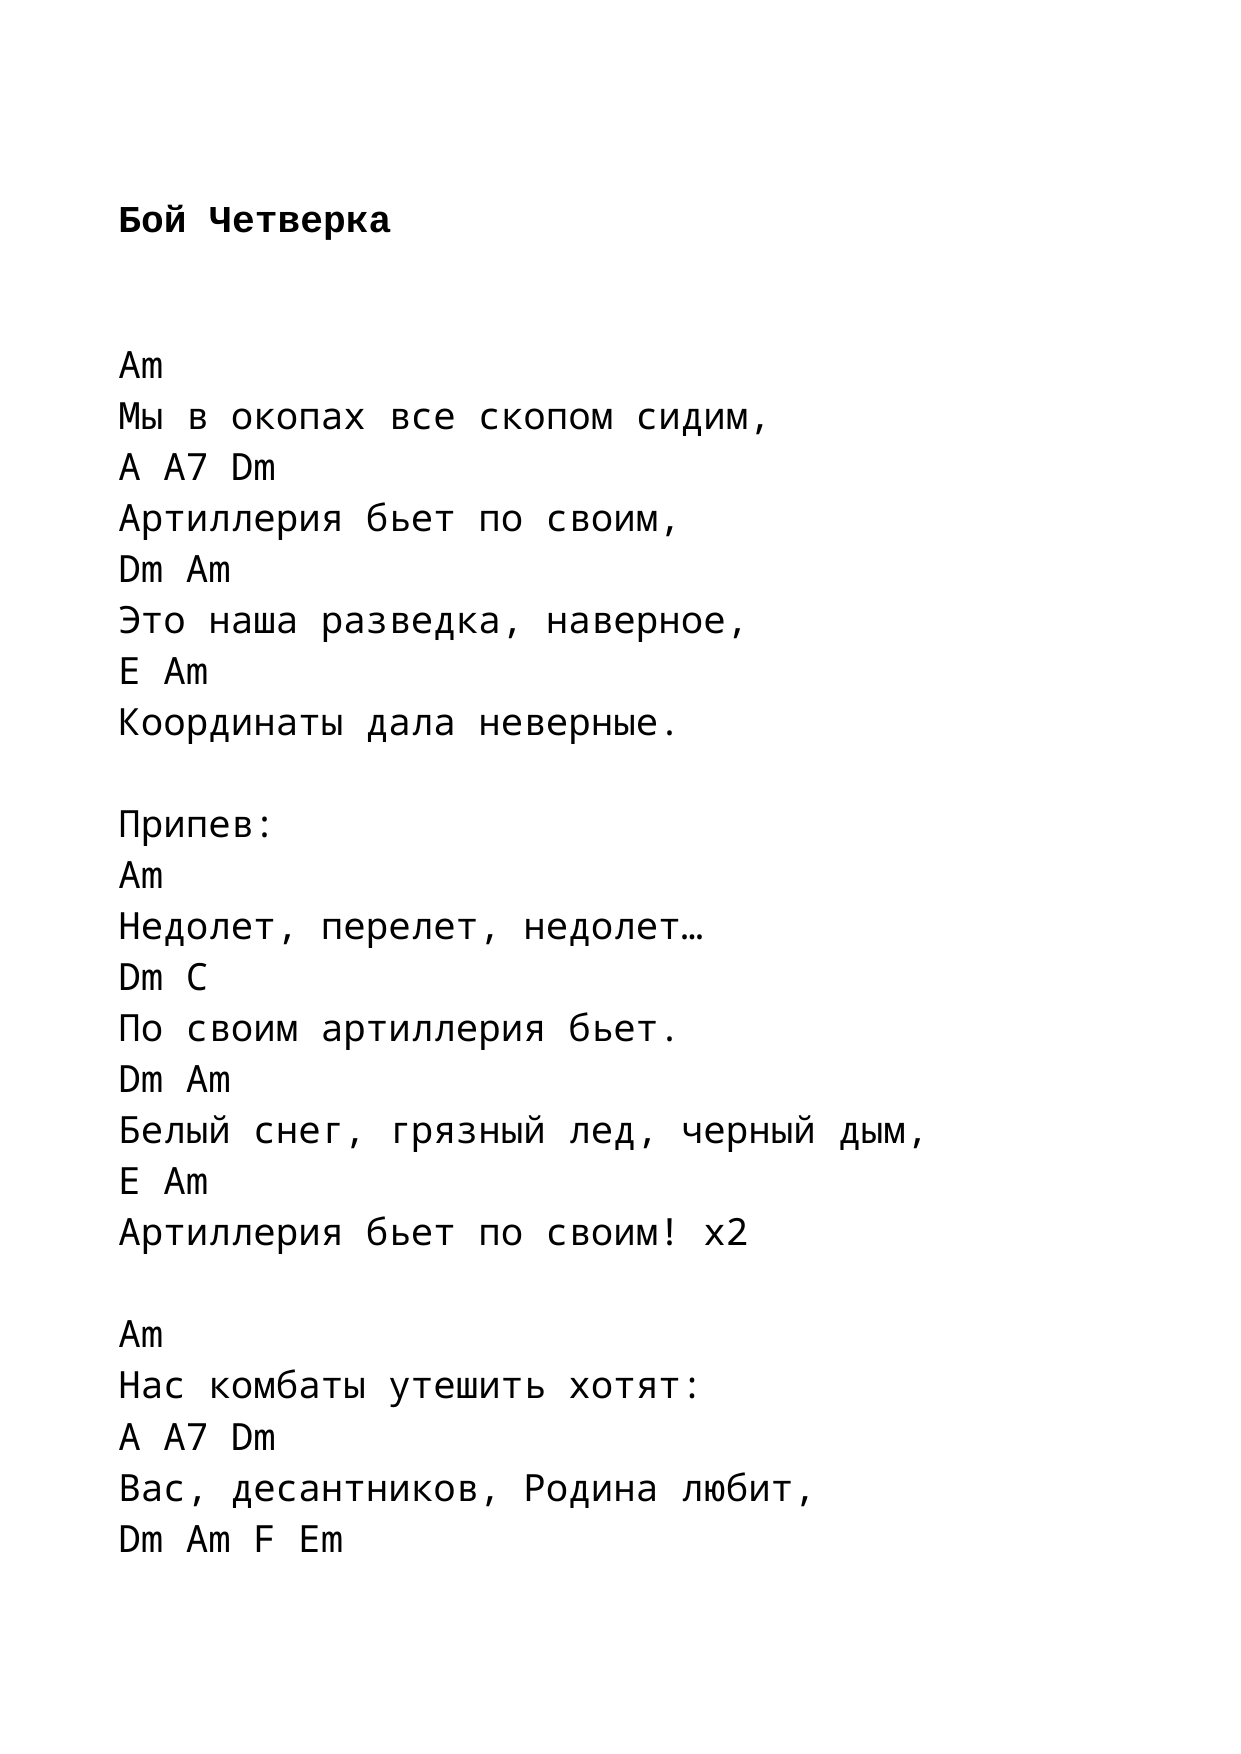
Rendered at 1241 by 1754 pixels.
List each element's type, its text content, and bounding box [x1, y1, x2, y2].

text Am [118, 338, 1122, 389]
text По своим артиллерия бьет. [118, 1001, 1122, 1052]
text Припев: [118, 797, 1122, 848]
text Недолет, перелет, недолет… [118, 899, 1122, 950]
text Артиллерия бьет по своим! x2 [118, 1206, 1122, 1257]
text Am [118, 1308, 1122, 1359]
text Dm Am [118, 542, 1122, 593]
text Dm Am [118, 1052, 1122, 1103]
text A A7 Dm [118, 440, 1122, 491]
text Dm C [118, 950, 1122, 1001]
text Вас, десантников, Родина любит, [118, 1461, 1122, 1512]
text Артиллерия бьет по своим, [118, 491, 1122, 542]
text Мы в окопах все скопом сидим, [118, 389, 1122, 440]
text Am [118, 848, 1122, 899]
text Белый снег, грязный лед, черный дым, [118, 1103, 1122, 1154]
text E Am [118, 1154, 1122, 1206]
text Нас комбаты утешить хотят: [118, 1359, 1122, 1410]
text E Am [118, 644, 1122, 695]
text A A7 Dm [118, 1410, 1122, 1461]
text Dm Am F Em [118, 1512, 1122, 1563]
text Это наша разведка, наверное, [118, 593, 1122, 644]
subtitle Бой Четверка [118, 201, 1122, 244]
text Координаты дала неверные. [118, 695, 1122, 746]
